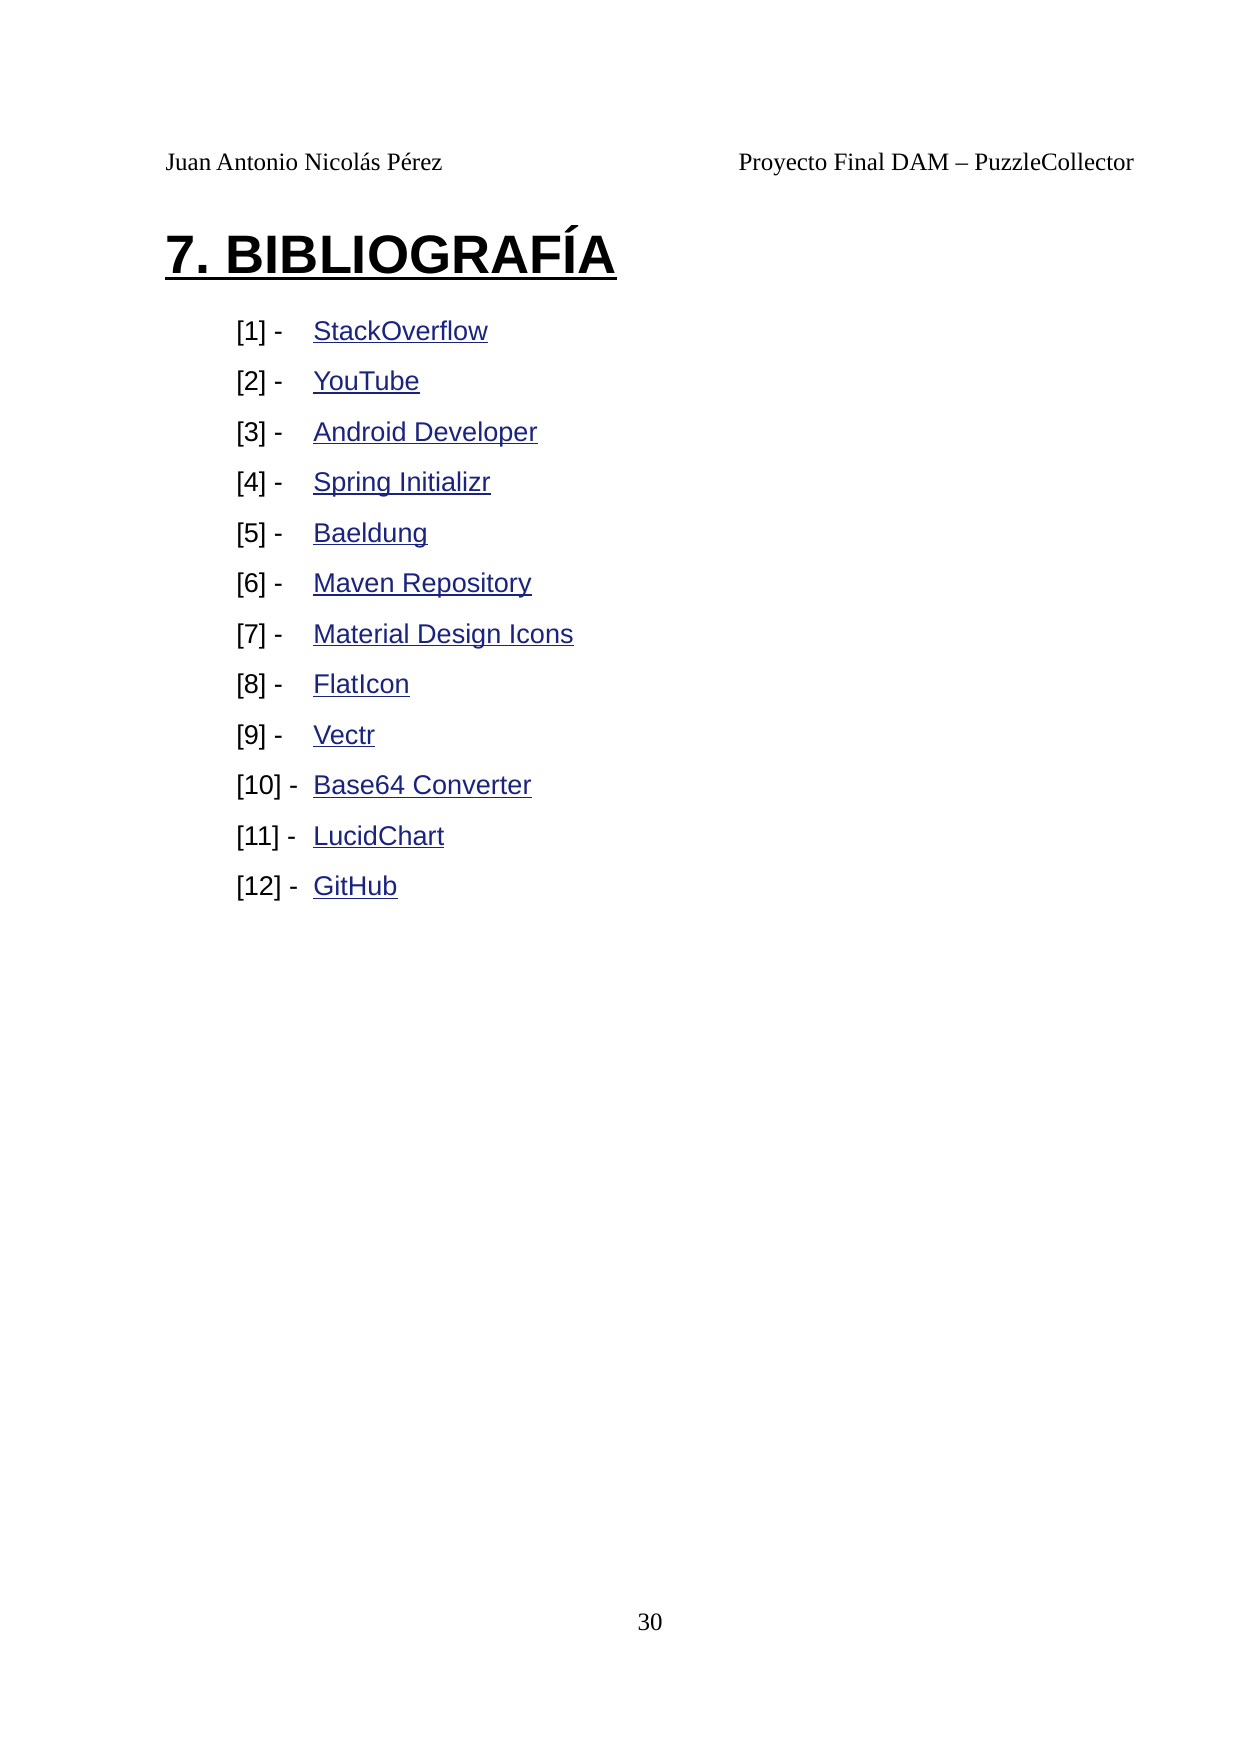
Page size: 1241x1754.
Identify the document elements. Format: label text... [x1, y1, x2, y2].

text [10] - Base64 Converter [165, 769, 1134, 801]
text [3] - Android Developer [165, 416, 1134, 447]
subtitle 7. BIBLIOGRAFÍA [165, 223, 1134, 285]
text [1] - StackOverflow [165, 314, 1134, 346]
text [9] - Vectr [165, 719, 1134, 750]
text [4] - Spring Initializr [165, 466, 1134, 497]
text [7] - Material Design Icons [165, 618, 1134, 649]
text [6] - Maven Repository [165, 567, 1134, 598]
text [11] - LucidChart [165, 820, 1134, 851]
text [5] - Baeldung [165, 517, 1134, 548]
text [2] - YouTube [165, 365, 1134, 396]
text [12] - GitHub [165, 870, 1134, 902]
text [8] - FlatIcon [165, 668, 1134, 699]
